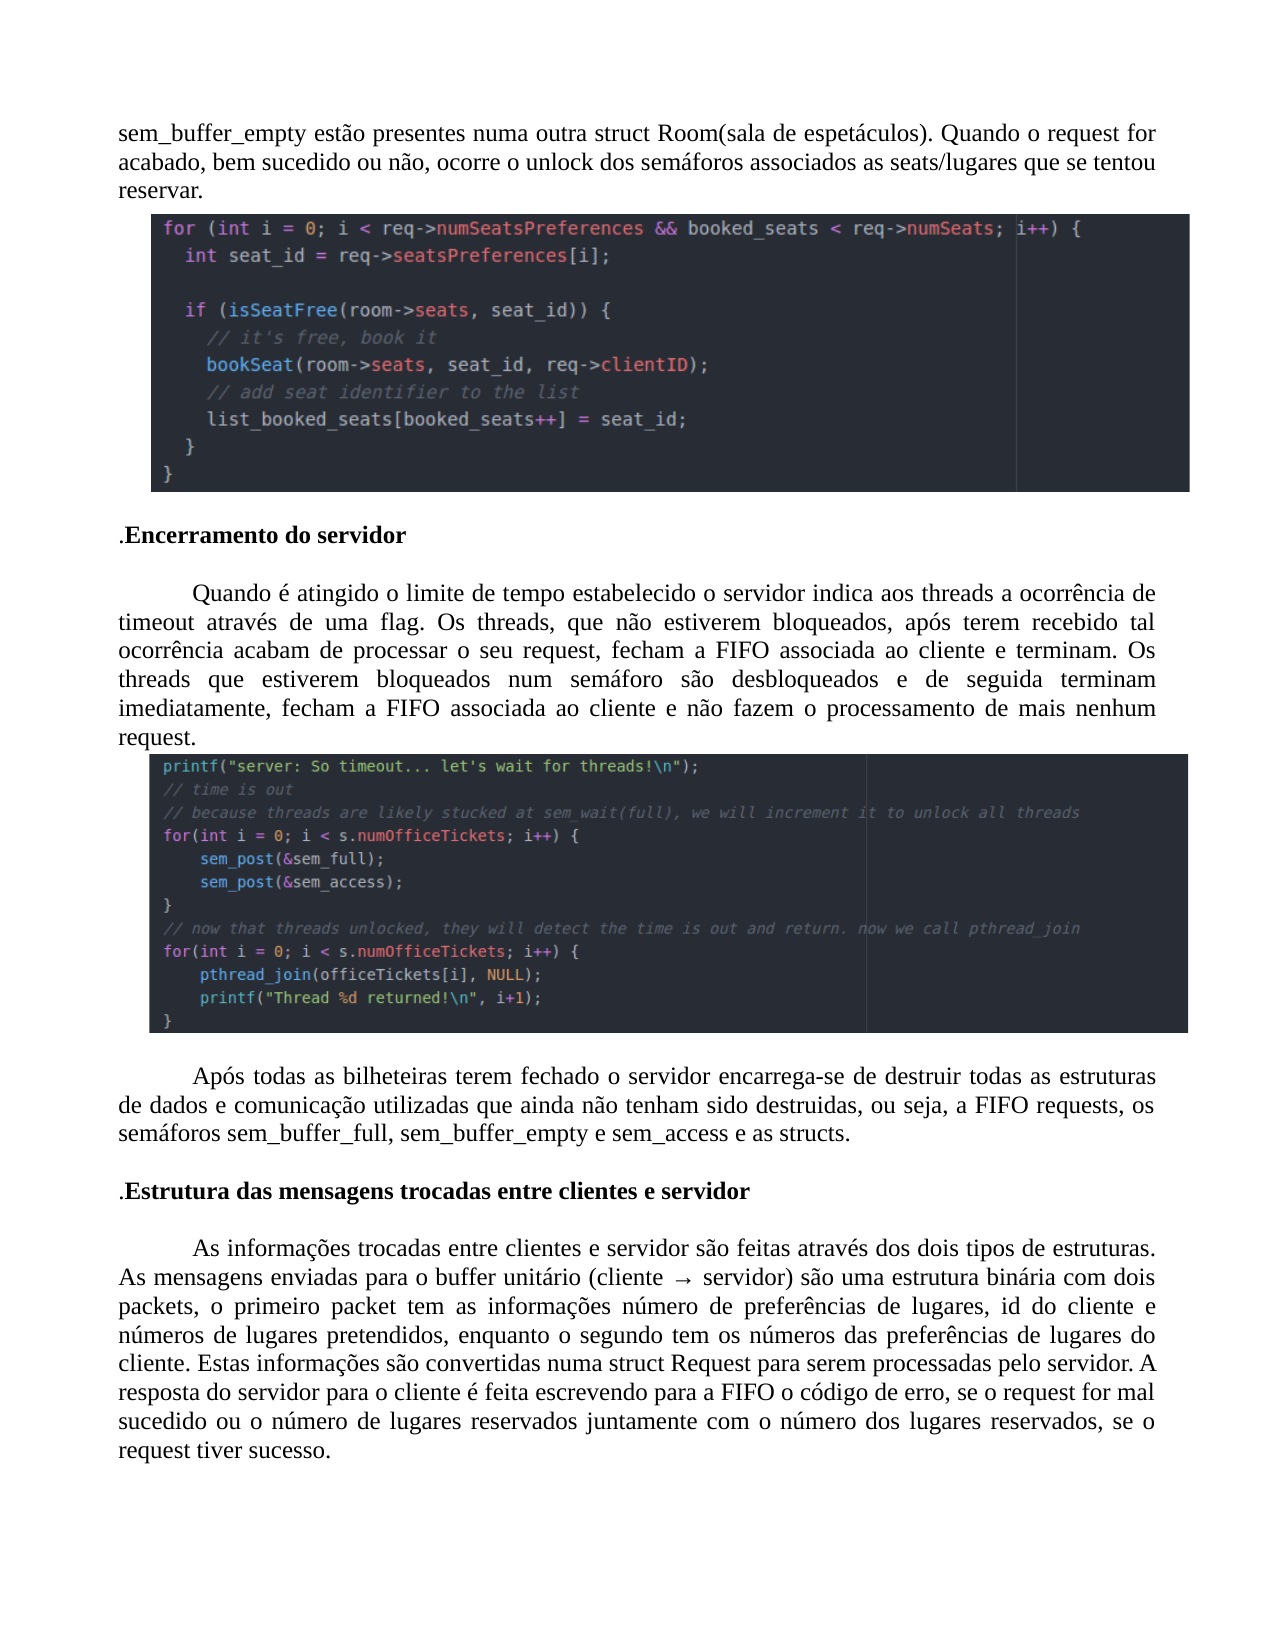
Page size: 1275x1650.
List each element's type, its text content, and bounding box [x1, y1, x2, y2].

text .Estrutura das mensagens trocadas entre clientes e servidor [118, 1176, 1157, 1205]
text Após todas as bilheteiras terem fechado o servidor encarrega-se de destruir todas as estruturas de dados e comunicação utilizadas que ainda não tenham sido destruidas, ou seja, a FIFO requests, os semáforos sem_buffer_full, sem_buffer_empty e sem_access e as structs. [118, 1061, 1157, 1147]
picture [149, 754, 1189, 1033]
picture [151, 214, 1190, 492]
text sem_buffer_empty estão presentes numa outra struct Room(sala de espetáculos). Quando o request for acabado, bem sucedido ou não, ocorre o unlock dos semáforos associados as seats/lugares que se tentou reservar. [118, 118, 1157, 204]
text Quando é atingido o limite de tempo estabelecido o servidor indica aos threads a ocorrência de timeout através de uma flag. Os threads, que não estiverem bloqueados, após terem recebido tal ocorrência acabam de processar o seu request, fecham a FIFO associada ao cliente e terminam. Os threads que estiverem bloqueados num semáforo são desbloqueados e de seguida terminam imediatamente, fecham a FIFO associada ao cliente e não fazem o processamento de mais nenhum request. [118, 578, 1157, 751]
text As informações trocadas entre clientes e servidor são feitas através dos dois tipos de estruturas. As mensagens enviadas para o buffer unitário (cliente → servidor) são uma estrutura binária com dois packets, o primeiro packet tem as informações número de preferências de lugares, id do cliente e números de lugares pretendidos, enquanto o segundo tem os números das preferências de lugares do cliente. Estas informações são convertidas numa struct Request para serem processadas pelo servidor. A resposta do servidor para o cliente é feita escrevendo para a FIFO o código de erro, se o request for mal sucedido ou o número de lugares reservados juntamente com o número dos lugares reservados, se o request tiver sucesso. [118, 1233, 1157, 1463]
text .Encerramento do servidor [118, 521, 1157, 549]
